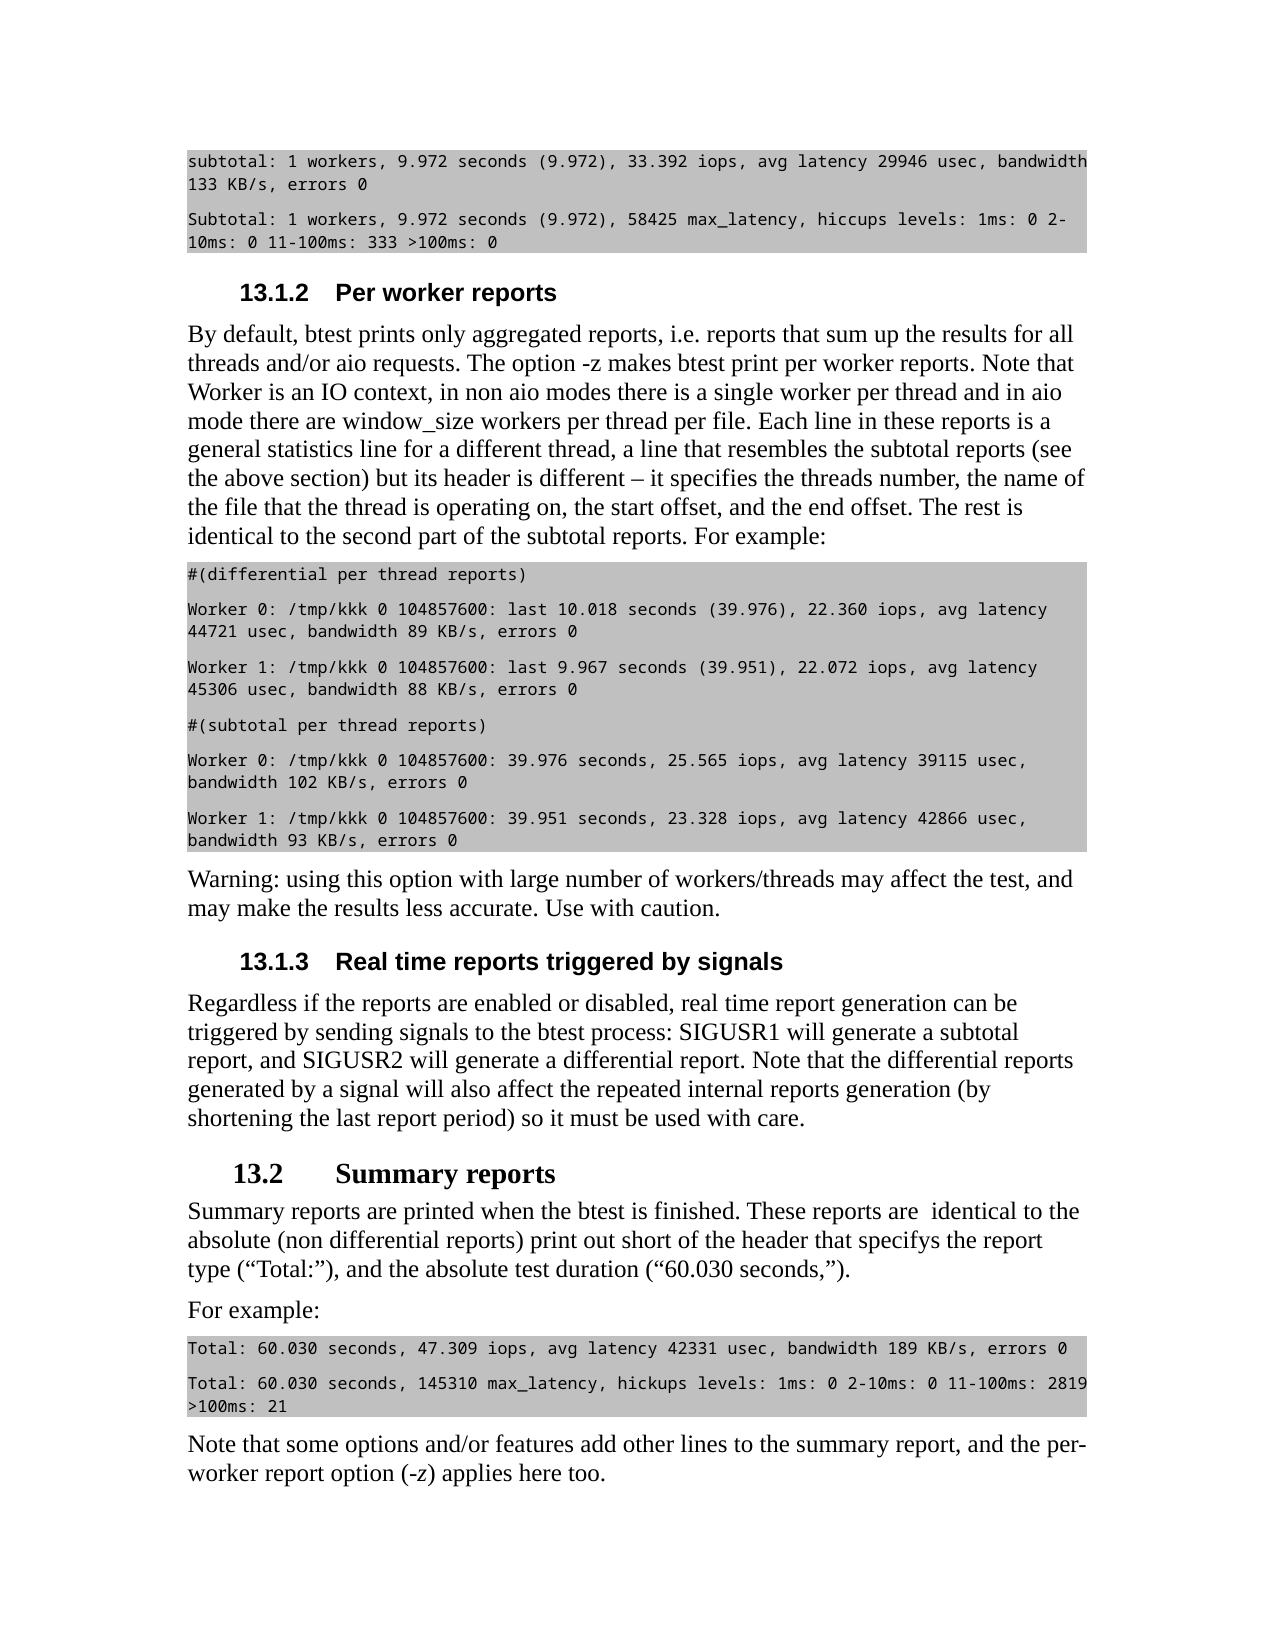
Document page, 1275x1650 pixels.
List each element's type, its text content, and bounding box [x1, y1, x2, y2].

text #(subtotal per thread reports) [187, 713, 1087, 736]
subtitle Summary reports [225, 1157, 1087, 1190]
text By default, btest prints only aggregated reports, i.e. reports that sum up the results for all threads and/or aio requests. The option -z makes btest print per worker reports. Note that Worker is an IO context, in non aio modes there is a single worker per thread and in aio mode there are window_size workers per thread per file. Each line in these reports is a general statistics line for a different thread, a line that resembles the subtotal reports (see the above section) but its header is different – it specifies the threads number, the name of the file that the thread is operating on, the start offset, and the end offset. The rest is identical to the second part of the subtotal reports. For example: [187, 319, 1087, 549]
text Total: 60.030 seconds, 145310 max_latency, hickups levels: 1ms: 0 2-10ms: 0 11-100ms: 2819 >100ms: 21 [187, 1372, 1087, 1417]
text Worker 1: /tmp/kkk 0 104857600: last 9.967 seconds (39.951), 22.072 iops, avg latency 45306 usec, bandwidth 88 KB/s, errors 0 [187, 655, 1087, 701]
text Summary reports are printed when the btest is finished. These reports are identical to the absolute (non differential reports) print out short of the header that specifys the report type (“Total:”), and the absolute test duration (“60.030 seconds,”). [187, 1196, 1087, 1283]
subtitle Per worker reports [232, 278, 1087, 307]
text For example: [187, 1295, 1087, 1324]
text Subtotal: 1 workers, 9.972 seconds (9.972), 58425 max_latency, hiccups levels: 1ms: 0 2-10ms: 0 11-100ms: 333 >100ms: 0 [187, 208, 1087, 253]
text Regardless if the reports are enabled or disabled, real time report generation can be triggered by sending signals to the btest process: SIGUSR1 will generate a subtotal report, and SIGUSR2 will generate a differential report. Note that the differential reports generated by a signal will also affect the repeated internal reports generation (by shortening the last report period) so it must be used with care. [187, 988, 1087, 1132]
text Worker 0: /tmp/kkk 0 104857600: last 10.018 seconds (39.976), 22.360 iops, avg latency 44721 usec, bandwidth 89 KB/s, errors 0 [187, 597, 1087, 643]
text Warning: using this option with large number of workers/threads may affect the test, and may make the results less accurate. Use with caution. [187, 864, 1087, 922]
text Worker 0: /tmp/kkk 0 104857600: 39.976 seconds, 25.565 iops, avg latency 39115 usec, bandwidth 102 KB/s, errors 0 [187, 748, 1087, 794]
text Worker 1: /tmp/kkk 0 104857600: 39.951 seconds, 23.328 iops, avg latency 42866 usec, bandwidth 93 KB/s, errors 0 [187, 806, 1087, 852]
text Total: 60.030 seconds, 47.309 iops, avg latency 42331 usec, bandwidth 189 KB/s, errors 0 [187, 1336, 1087, 1359]
text subtotal: 1 workers, 9.972 seconds (9.972), 33.392 iops, avg latency 29946 usec, bandwidth 133 KB/s, errors 0 [187, 150, 1087, 195]
text Note that some options and/or features add other lines to the summary report, and the per-worker report option (-z) applies here too. [187, 1429, 1087, 1487]
subtitle Real time reports triggered by signals [232, 947, 1087, 975]
text #(differential per thread reports) [187, 562, 1087, 585]
